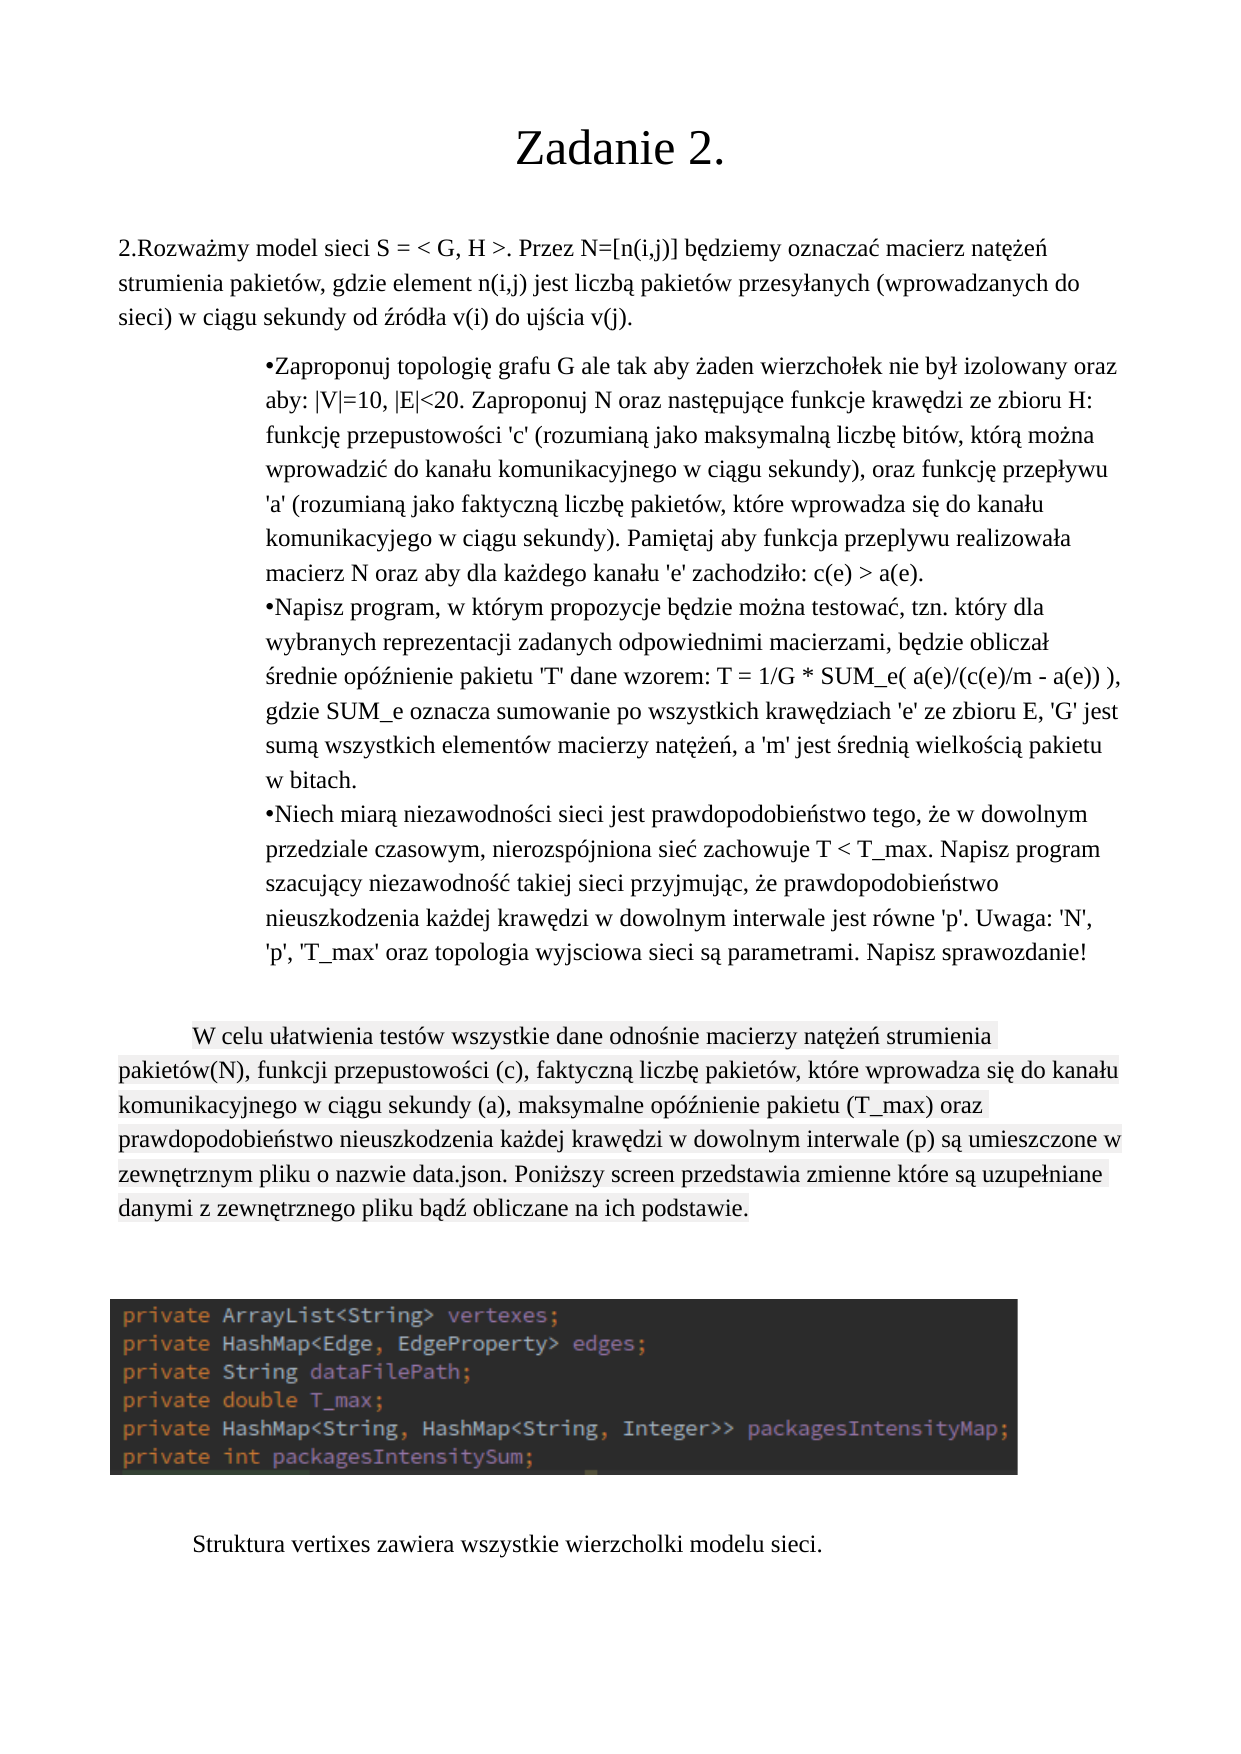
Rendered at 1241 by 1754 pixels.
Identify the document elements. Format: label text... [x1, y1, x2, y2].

text Struktura vertixes zawiera wszystkie wierzcholki modelu sieci. [118, 1529, 1122, 1558]
list Napisz program, w którym propozycje będzie można testować, tzn. który dla wybranych reprezentacji zadanych odpowiednimi macierzami, będzie obliczał średnie opóźnienie pakietu 'T' dane wzorem: T = 1/G * SUM_e( a(e)/(c(e)/m - a(e)) ), gdzie SUM_e oznacza sumowanie po wszystkich krawędziach 'e' ze zbioru E, 'G' jest sumą wszystkich elementów macierzy natężeń, a 'm' jest średnią wielkością pakietu w bitach. [118, 592, 1122, 794]
picture [110, 1299, 1018, 1475]
text W celu ułatwienia testów wszystkie dane odnośnie macierzy natężeń strumienia pakietów(N), funkcji przepustowości (c), faktyczną liczbę pakietów, które wprowadza się do kanału komunikacyjnego w ciągu sekundy (a), maksymalne opóźnienie pakietu (T_max) oraz prawdopodobieństwo nieuszkodzenia każdej krawędzi w dowolnym interwale (p) są umieszczone w zewnętrznym pliku o nazwie data.json. Poniższy screen przedstawia zmienne które są uzupełniane danymi z zewnętrznego pliku bądź obliczane na ich podstawie. [118, 986, 1122, 1222]
list Niech miarą niezawodności sieci jest prawdopodobieństwo tego, że w dowolnym przedziale czasowym, nierozspójniona sieć zachowuje T < T_max. Napisz program szacujący niezawodność takiej sieci przyjmując, że prawdopodobieństwo nieuszkodzenia każdej krawędzi w dowolnym interwale jest równe 'p'. Uwaga: 'N', 'p', 'T_max' oraz topologia wyjsciowa sieci są parametrami. Napisz sprawozdanie! [118, 799, 1122, 966]
list Zaproponuj topologię grafu G ale tak aby żaden wierzchołek nie był izolowany oraz aby: |V|=10, |E|<20. Zaproponuj N oraz następujące funkcje krawędzi ze zbioru H: funkcję przepustowości 'c' (rozumianą jako maksymalną liczbę bitów, którą można wprowadzić do kanału komunikacyjnego w ciągu sekundy), oraz funkcję przepływu 'a' (rozumianą jako faktyczną liczbę pakietów, które wprowadza się do kanału komunikacyjego w ciągu sekundy). Pamiętaj aby funkcja przeplywu realizowała macierz N oraz aby dla każdego kanału 'e' zachodziło: c(e) > a(e). [118, 351, 1122, 587]
text Zadanie 2. [118, 118, 1122, 176]
text 2.Rozważmy model sieci S = < G, H >. Przez N=[n(i,j)] będziemy oznaczać macierz natężeń strumienia pakietów, gdzie element n(i,j) jest liczbą pakietów przesyłanych (wprowadzanych do sieci) w ciągu sekundy od źródła v(i) do ujścia v(j). [118, 233, 1122, 331]
